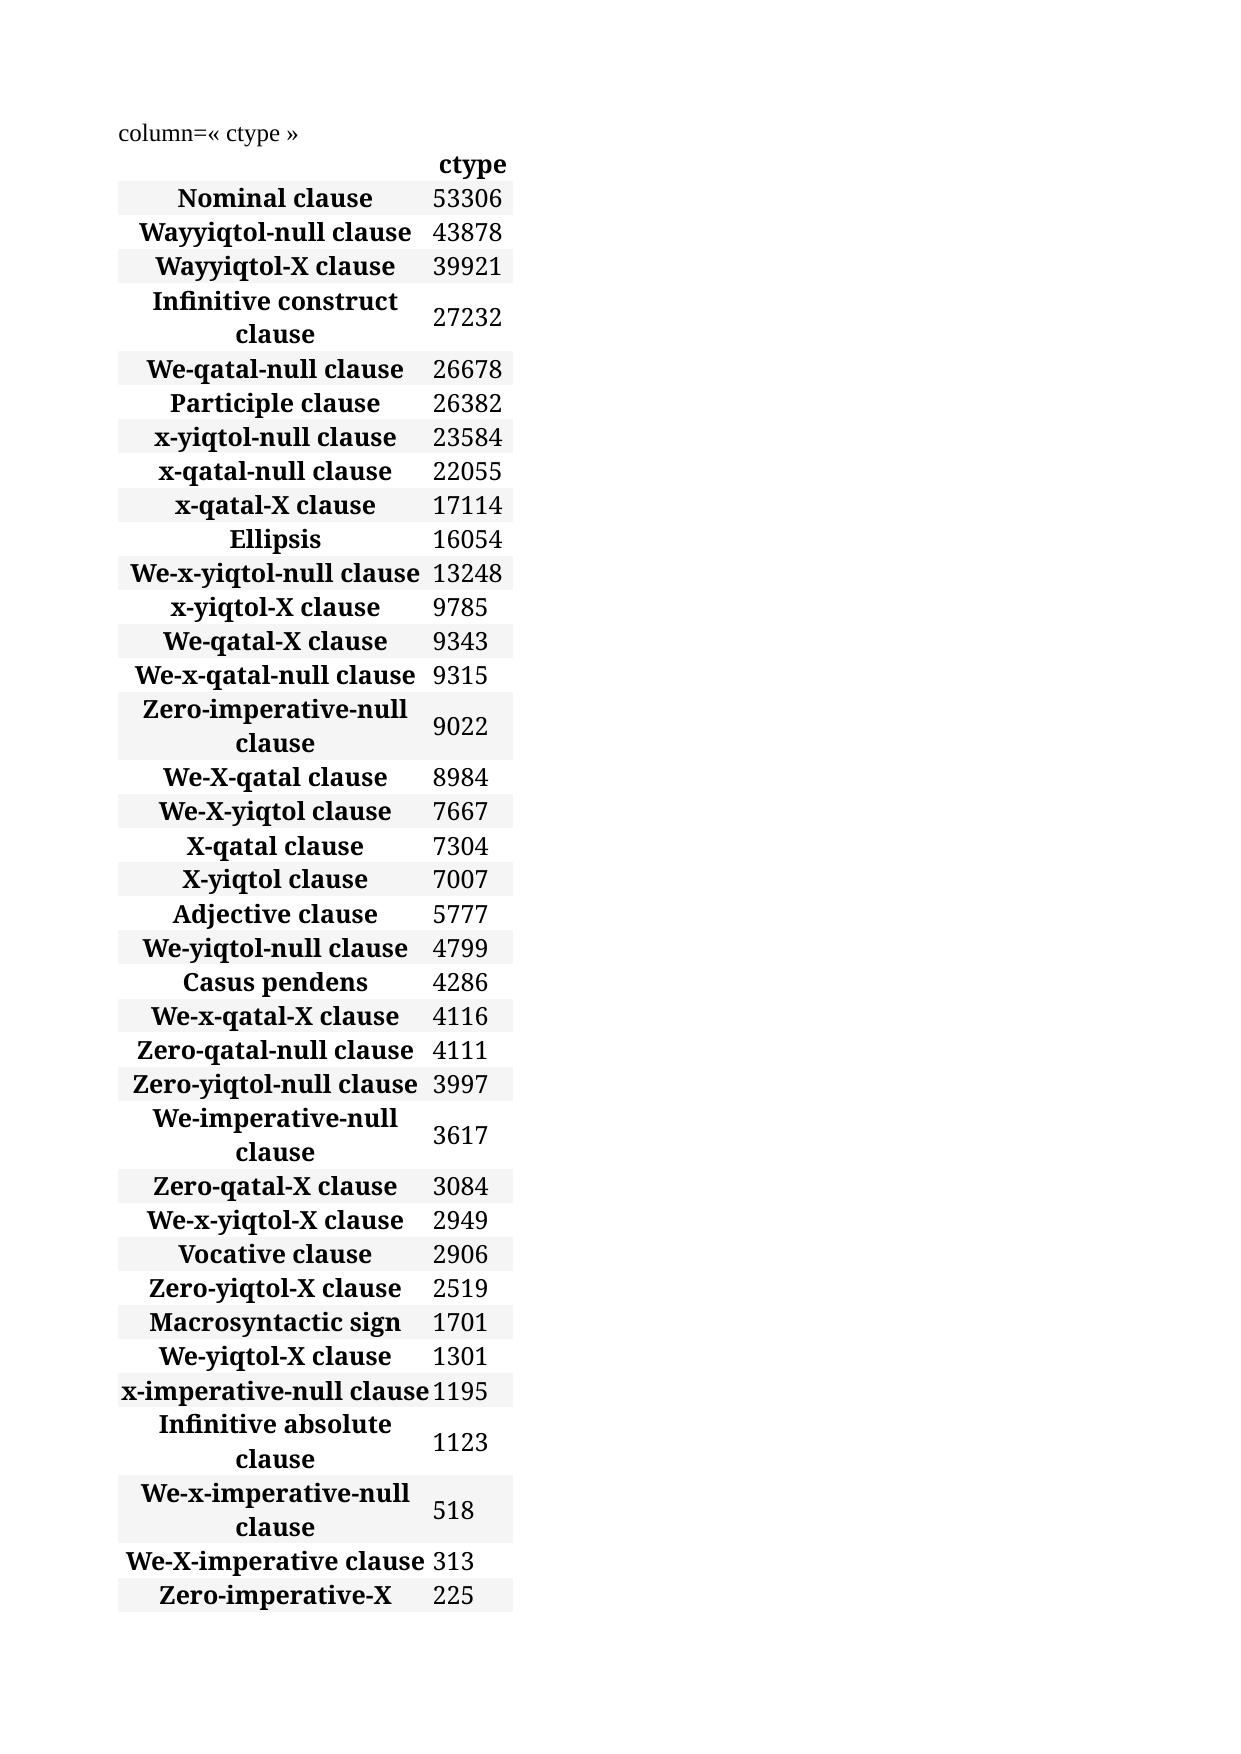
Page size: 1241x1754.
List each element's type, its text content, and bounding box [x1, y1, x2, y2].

table_cell We-X-imperative clause [118, 1544, 432, 1577]
table_cell 1701 [433, 1305, 513, 1339]
table_cell Participle clause [118, 385, 432, 419]
table_cell Macrosyntactic sign [118, 1305, 432, 1339]
table_cell Nominal clause [118, 181, 432, 215]
table_cell Wayyiqtol-X clause [118, 249, 432, 283]
table_cell 27232 [433, 283, 513, 351]
table_cell X-qatal clause [118, 828, 432, 862]
table_cell Zero-yiqtol-null clause [118, 1067, 432, 1101]
table_cell 9022 [433, 692, 513, 760]
table_cell 518 [433, 1475, 513, 1543]
table_cell 3084 [433, 1169, 513, 1203]
table_cell 26678 [433, 351, 513, 385]
table_cell Zero-yiqtol-X clause [118, 1271, 432, 1305]
table_cell 4799 [433, 930, 513, 964]
table_cell 39921 [433, 249, 513, 283]
subtitle column=« ctype » [118, 118, 1122, 147]
table_cell 5777 [433, 896, 513, 930]
table_cell We-X-qatal clause [118, 760, 432, 794]
table_cell 2949 [433, 1203, 513, 1237]
table_cell We-x-yiqtol-null clause [118, 556, 432, 590]
table_cell 7304 [433, 828, 513, 862]
table_cell Infinitive absolute clause [118, 1407, 432, 1475]
table_cell 3617 [433, 1101, 513, 1169]
table_cell 1301 [433, 1339, 513, 1373]
table_cell 26382 [433, 385, 513, 419]
table_cell 17114 [433, 488, 513, 522]
table_cell 2519 [433, 1271, 513, 1305]
table_cell We-x-qatal-null clause [118, 658, 432, 692]
table_cell Vocative clause [118, 1237, 432, 1271]
table_cell 1195 [433, 1373, 513, 1407]
table_cell 4286 [433, 964, 513, 998]
table_cell We-qatal-X clause [118, 624, 432, 658]
table_cell 2906 [433, 1237, 513, 1271]
table_cell Zero-imperative-null clause [118, 692, 432, 760]
table_cell 9343 [433, 624, 513, 658]
table_cell x-yiqtol-null clause [118, 419, 432, 453]
table_cell Zero-qatal-null clause [118, 1033, 432, 1067]
table_cell 8984 [433, 760, 513, 794]
table_cell x-imperative-null clause [118, 1373, 432, 1407]
table_cell 7667 [433, 794, 513, 828]
table_cell We-yiqtol-X clause [118, 1339, 432, 1373]
table_cell 43878 [433, 215, 513, 249]
table_cell Casus pendens [118, 964, 432, 998]
table_cell 16054 [433, 522, 513, 556]
table_cell x-yiqtol-X clause [118, 590, 432, 624]
table_cell 225 [433, 1578, 513, 1612]
table_cell Wayyiqtol-null clause [118, 215, 432, 249]
table_cell X-yiqtol clause [118, 862, 432, 896]
table_cell x-qatal-X clause [118, 488, 432, 522]
table_cell 7007 [433, 862, 513, 896]
table_cell We-qatal-null clause [118, 351, 432, 385]
table_cell 53306 [433, 181, 513, 215]
table_cell 13248 [433, 556, 513, 590]
table_cell We-x-imperative-null clause [118, 1475, 432, 1543]
table_cell We-imperative-null clause [118, 1101, 432, 1169]
table_cell 4116 [433, 999, 513, 1032]
table_cell 9315 [433, 658, 513, 692]
table_cell We-yiqtol-null clause [118, 930, 432, 964]
table_cell Zero-imperative-X [118, 1578, 432, 1612]
table_header [118, 147, 432, 181]
table_cell 1123 [433, 1407, 513, 1475]
table_cell We-x-yiqtol-X clause [118, 1203, 432, 1237]
table_cell 313 [433, 1544, 513, 1577]
table_cell Zero-qatal-X clause [118, 1169, 432, 1203]
table_cell 22055 [433, 454, 513, 487]
table_cell 3997 [433, 1067, 513, 1101]
table_header ctype [433, 147, 513, 181]
table_cell 23584 [433, 419, 513, 453]
table_cell Adjective clause [118, 896, 432, 930]
table_cell We-x-qatal-X clause [118, 999, 432, 1032]
table_cell We-X-yiqtol clause [118, 794, 432, 828]
table_cell 4111 [433, 1033, 513, 1067]
table_cell Ellipsis [118, 522, 432, 556]
table_cell x-qatal-null clause [118, 454, 432, 487]
table_cell 9785 [433, 590, 513, 624]
table_cell Infinitive construct clause [118, 283, 432, 351]
